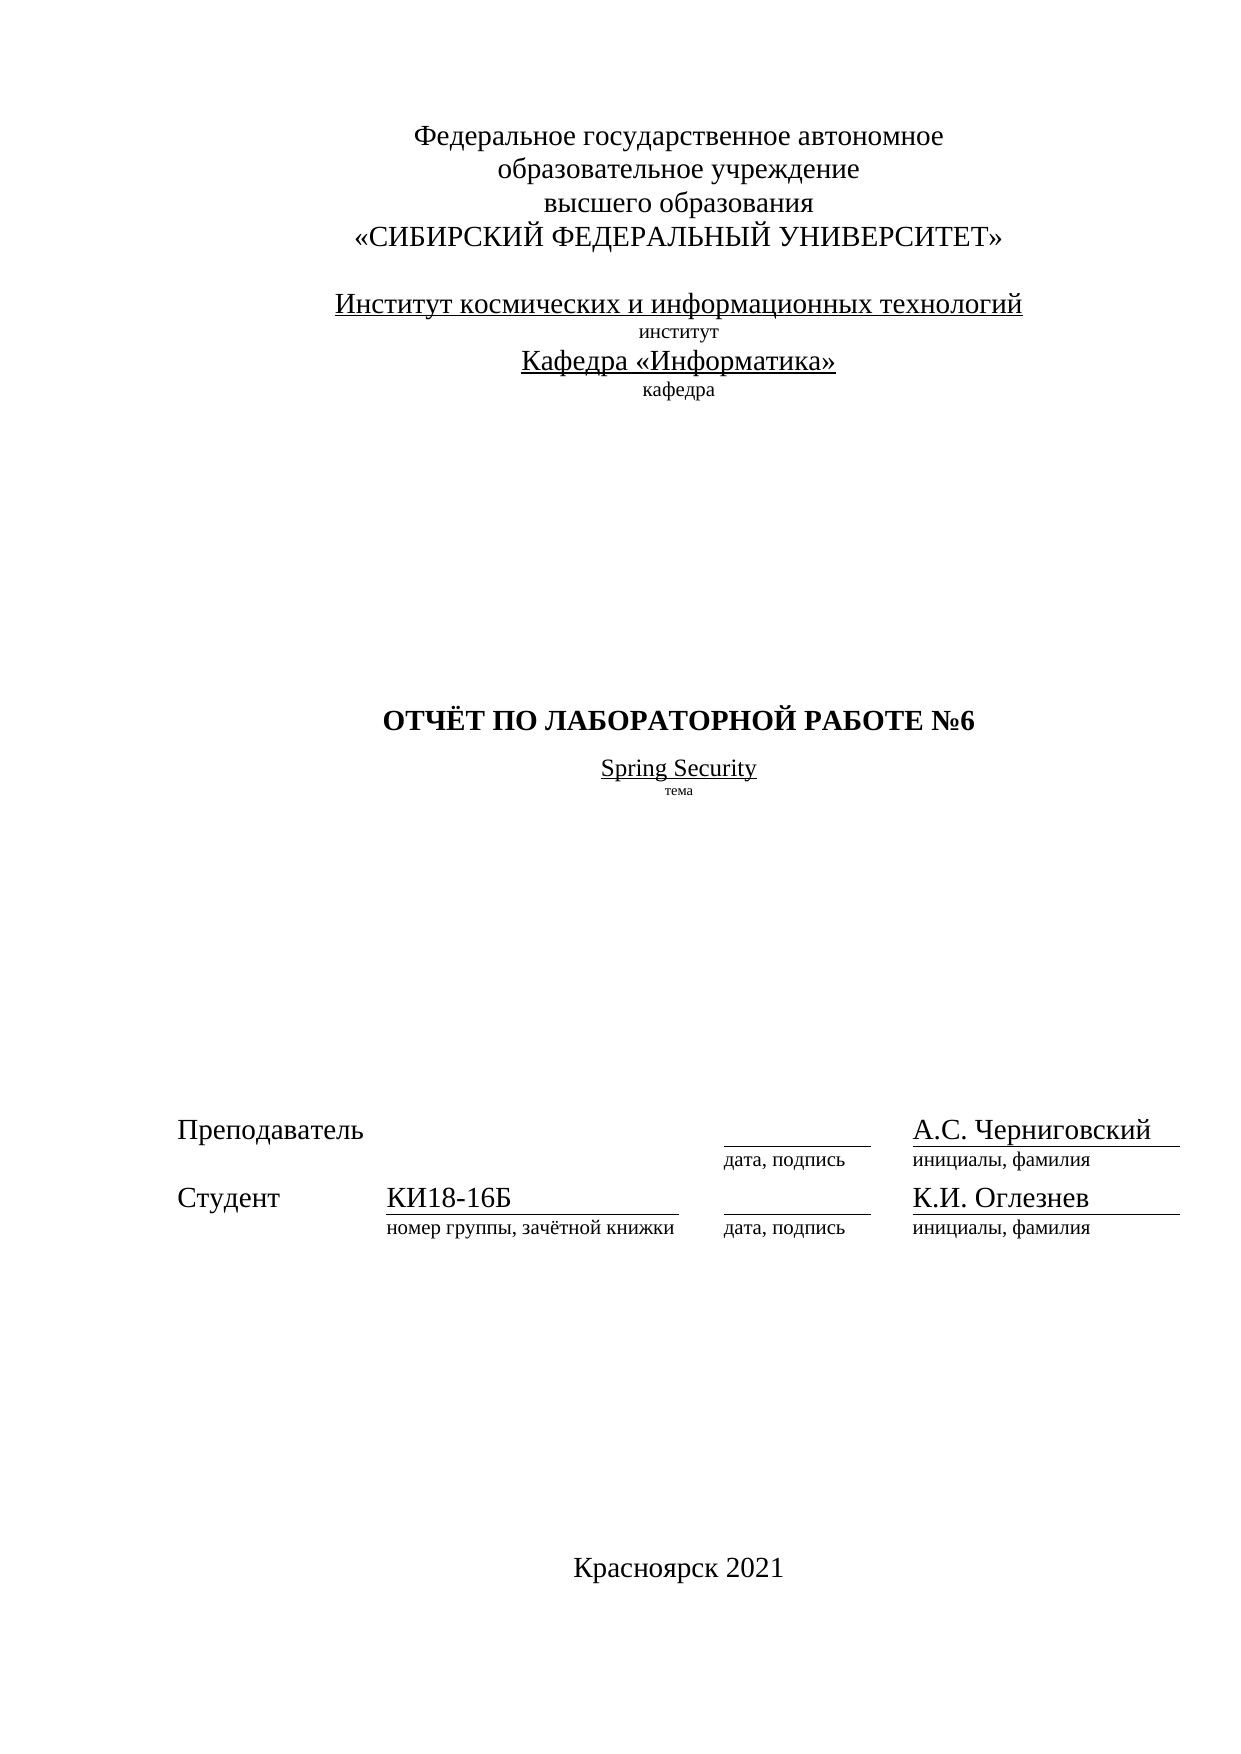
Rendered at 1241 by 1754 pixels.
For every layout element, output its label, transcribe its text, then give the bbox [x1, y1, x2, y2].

table_cell [724, 1181, 871, 1214]
text Красноярск 2021 [177, 1551, 1180, 1584]
table_cell номер группы, зачётной книжки [386, 1215, 679, 1249]
table_cell К.И. Оглезнев [913, 1181, 1180, 1214]
text ОТЧЁТ ПО ЛАБОРАТОРНОЙ РАБОТЕ №6 [177, 703, 1180, 736]
text Федеральное государственное автономное образовательное учреждение высшего образования «СИБИРСКИЙ ФЕДЕРАЛЬНЫЙ УНИВЕРСИТЕТ» [177, 118, 1180, 286]
text Институт космических и информационных технологий институт Кафедра «Информатика» кафедра [177, 286, 1180, 401]
table_cell [871, 1181, 912, 1214]
table_cell инициалы, фамилия [913, 1147, 1180, 1181]
table_cell [177, 1214, 386, 1249]
table_cell Студент [177, 1181, 386, 1214]
table_cell дата, подпись [724, 1215, 871, 1249]
text тема [177, 782, 1180, 811]
table_cell [871, 1214, 912, 1249]
table_cell дата, подпись [724, 1147, 871, 1181]
table_header [386, 1113, 679, 1146]
table_header Преподаватель [177, 1113, 386, 1146]
table_header А.С. Черниговский [913, 1113, 1180, 1146]
table_cell [679, 1146, 723, 1181]
table_header [871, 1113, 912, 1146]
table_cell [679, 1214, 723, 1249]
table_cell [871, 1146, 912, 1181]
table_header [724, 1113, 871, 1146]
table_cell [386, 1146, 679, 1181]
table_cell [177, 1146, 386, 1181]
table_cell инициалы, фамилия [913, 1215, 1180, 1249]
table_header [679, 1113, 723, 1146]
table_cell КИ18-16Б [386, 1181, 679, 1214]
table_cell [679, 1181, 723, 1214]
text Spring Security [177, 753, 1180, 782]
